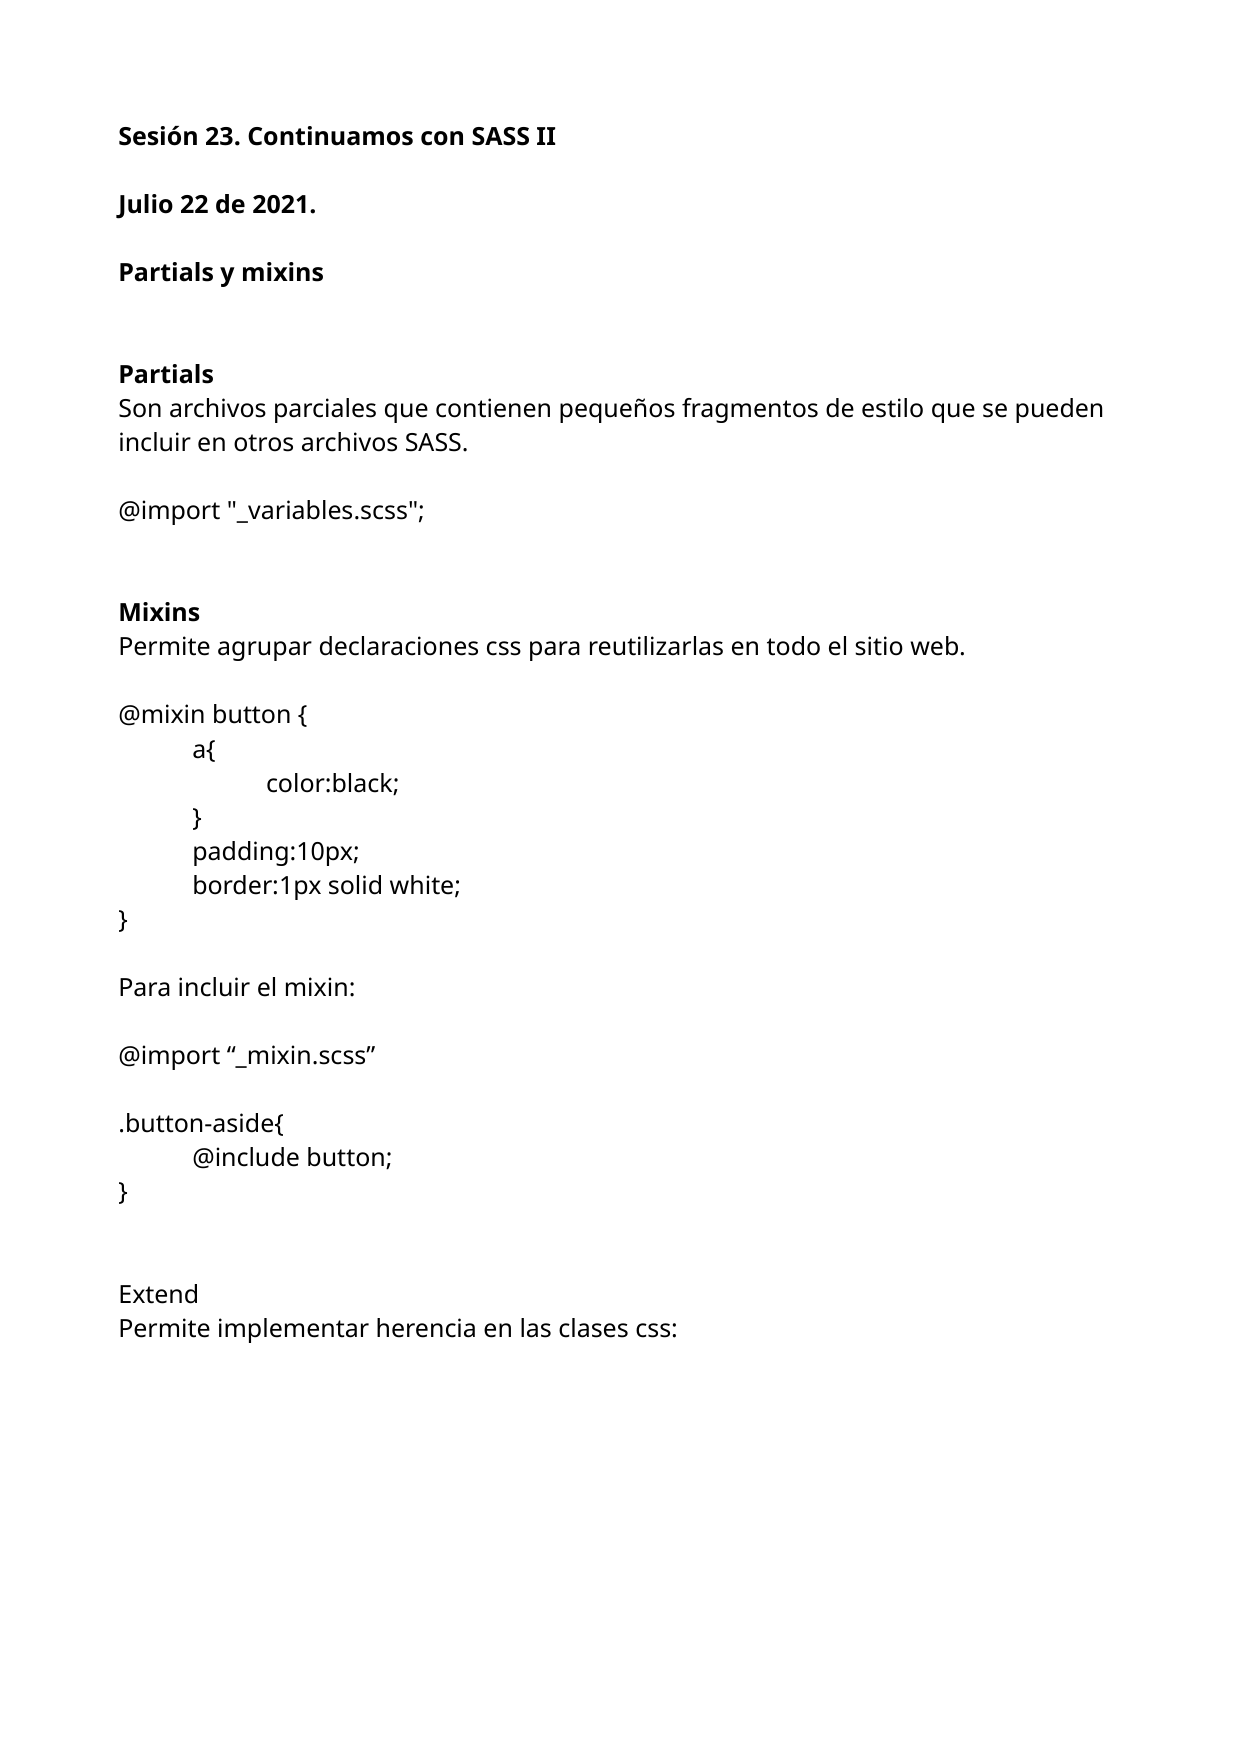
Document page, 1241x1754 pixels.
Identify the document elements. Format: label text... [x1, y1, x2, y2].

text padding:10px; [118, 833, 1122, 867]
text color:black; [118, 765, 1122, 799]
text Julio 22 de 2021. [118, 186, 1122, 220]
text @include button; [118, 1140, 1122, 1174]
text @import "_variables.scss"; [118, 493, 1122, 527]
text } [118, 799, 1122, 833]
text } [118, 1174, 1122, 1208]
text a{ [118, 731, 1122, 765]
text Son archivos parciales que contienen pequeños fragmentos de estilo que se pueden incluir en otros archivos SASS. [118, 391, 1122, 459]
text Mixins [118, 595, 1122, 629]
text Permite implementar herencia en las clases css: [118, 1310, 1122, 1344]
text Partials [118, 357, 1122, 391]
text Permite agrupar declaraciones css para reutilizarlas en todo el sitio web. [118, 629, 1122, 663]
text .button-aside{ [118, 1106, 1122, 1140]
text border:1px solid white; [118, 867, 1122, 902]
text Sesión 23. Continuamos con SASS II [118, 118, 1122, 152]
text Partials y mixins [118, 254, 1122, 288]
text @import “_mixin.scss” [118, 1038, 1122, 1072]
text Extend [118, 1276, 1122, 1310]
text Para incluir el mixin: [118, 970, 1122, 1004]
text } [118, 902, 1122, 936]
text @mixin button { [118, 697, 1122, 731]
